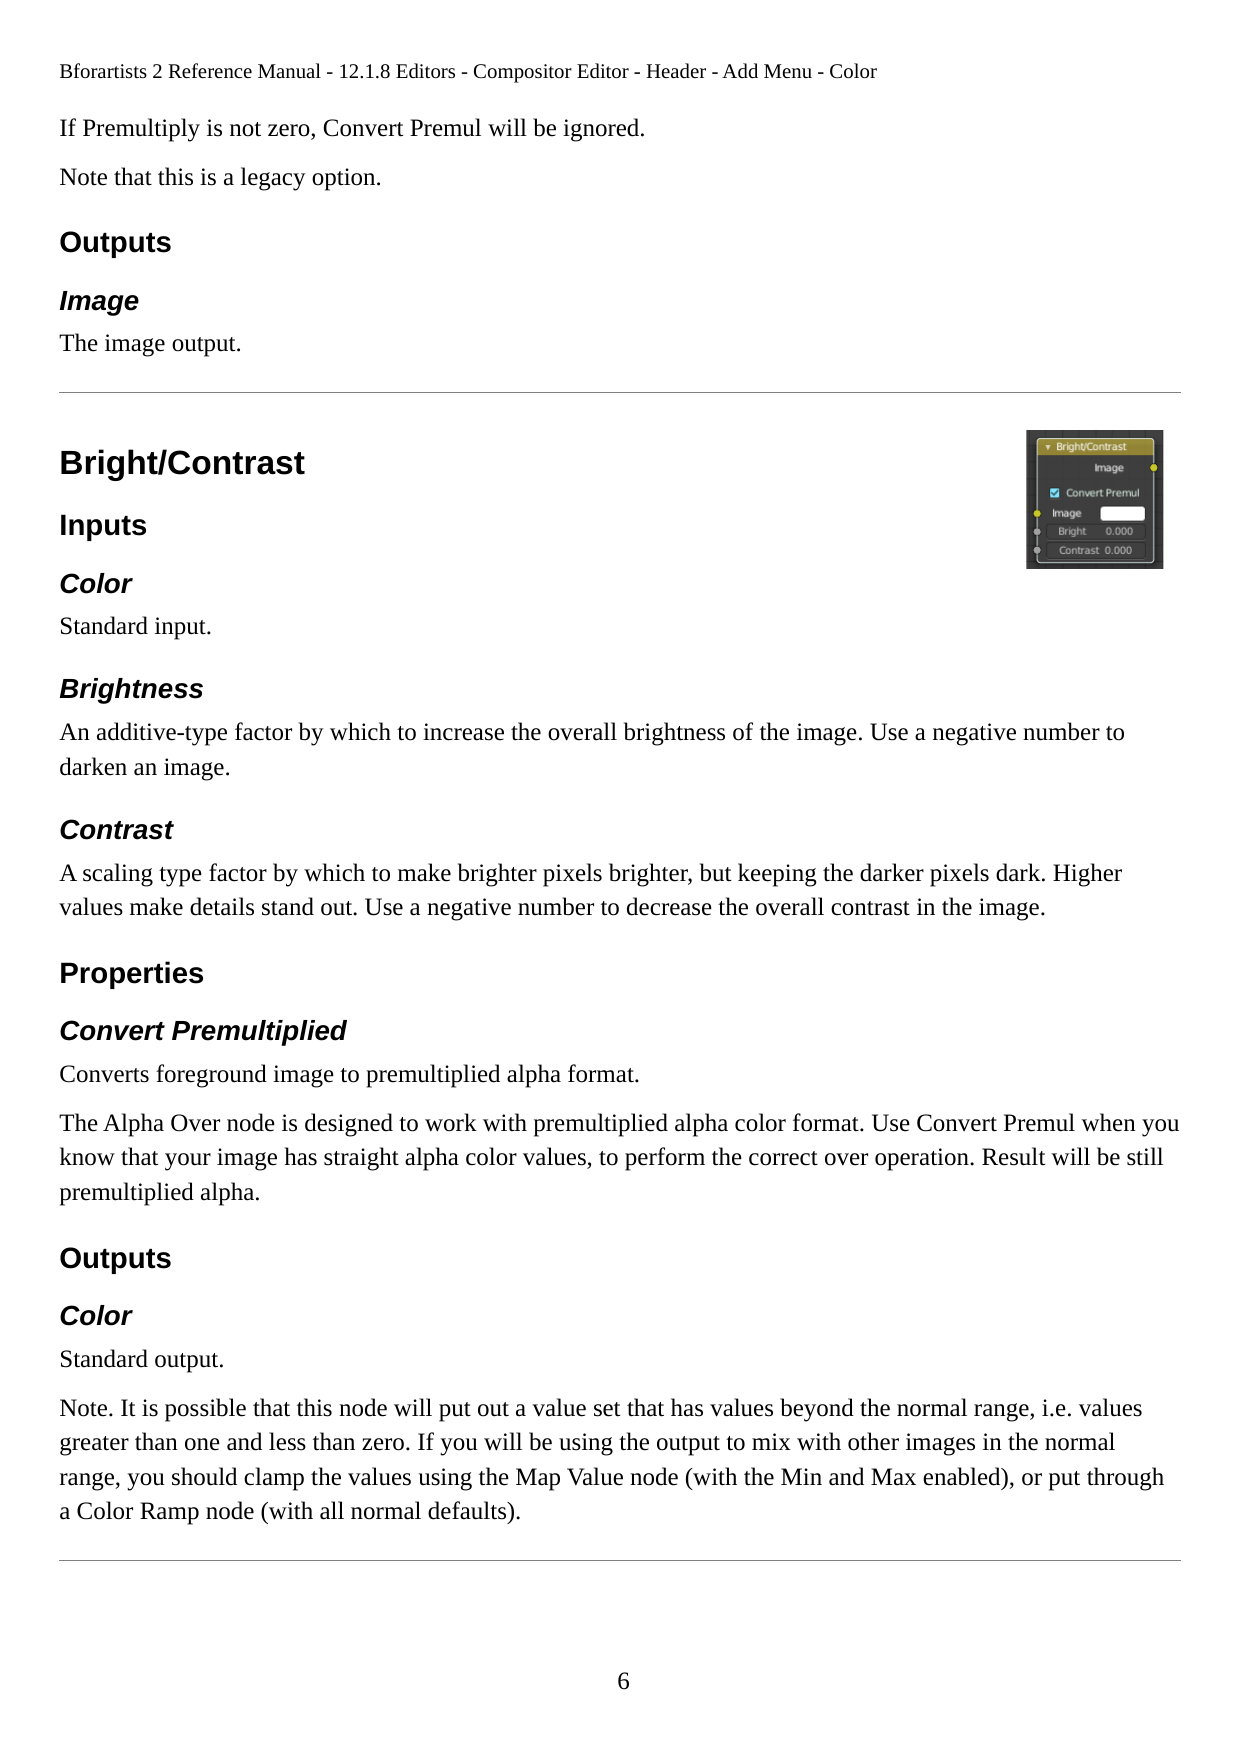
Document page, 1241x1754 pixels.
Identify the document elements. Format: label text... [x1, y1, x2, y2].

subtitle Color [59, 567, 1181, 599]
text Converts foreground image to premultiplied alpha format. [59, 1059, 1181, 1088]
text Standard input. [59, 611, 1181, 640]
picture [1026, 430, 1164, 569]
subtitle Convert Premultiplied [59, 1014, 1181, 1046]
subtitle [1164, 508, 1181, 542]
subtitle Inputs [59, 508, 1026, 542]
text Standard output. [59, 1344, 1181, 1372]
text If Premultiply is not zero, Convert Premul will be ignored. [59, 113, 1181, 141]
text A scaling type factor by which to make brighter pixels brighter, but keeping the darker pixels dark. Higher values make details stand out. Use a negative number to decrease the overall contrast in the image. [59, 858, 1181, 921]
subtitle Image [59, 284, 1181, 316]
subtitle Outputs [59, 225, 1181, 259]
subtitle Brightness [59, 673, 1181, 705]
subtitle Contrast [59, 813, 1181, 845]
subtitle Color [59, 1299, 1181, 1331]
subtitle [1164, 442, 1181, 481]
text The image output. [59, 328, 1181, 357]
subtitle Bright/Contrast [59, 442, 1026, 481]
subtitle Properties [59, 956, 1181, 989]
subtitle Outputs [59, 1241, 1181, 1274]
text The Alpha Over node is designed to work with premultiplied alpha color format. Use Convert Premul when you know that your image has straight alpha color values, to perform the correct over operation. Result will be still premultiplied alpha. [59, 1108, 1181, 1206]
text Note that this is a legacy option. [59, 162, 1181, 190]
text An additive-type factor by which to increase the overall brightness of the image. Use a negative number to darken an image. [59, 717, 1181, 781]
text Note. It is possible that this node will put out a value set that has values beyond the normal range, i.e. values greater than one and less than zero. If you will be using the output to mix with other images in the normal range, you should clamp the values using the Map Value node (with the Min and Max enabled), or put through a Color Ramp node (with all normal defaults). [59, 1393, 1181, 1525]
